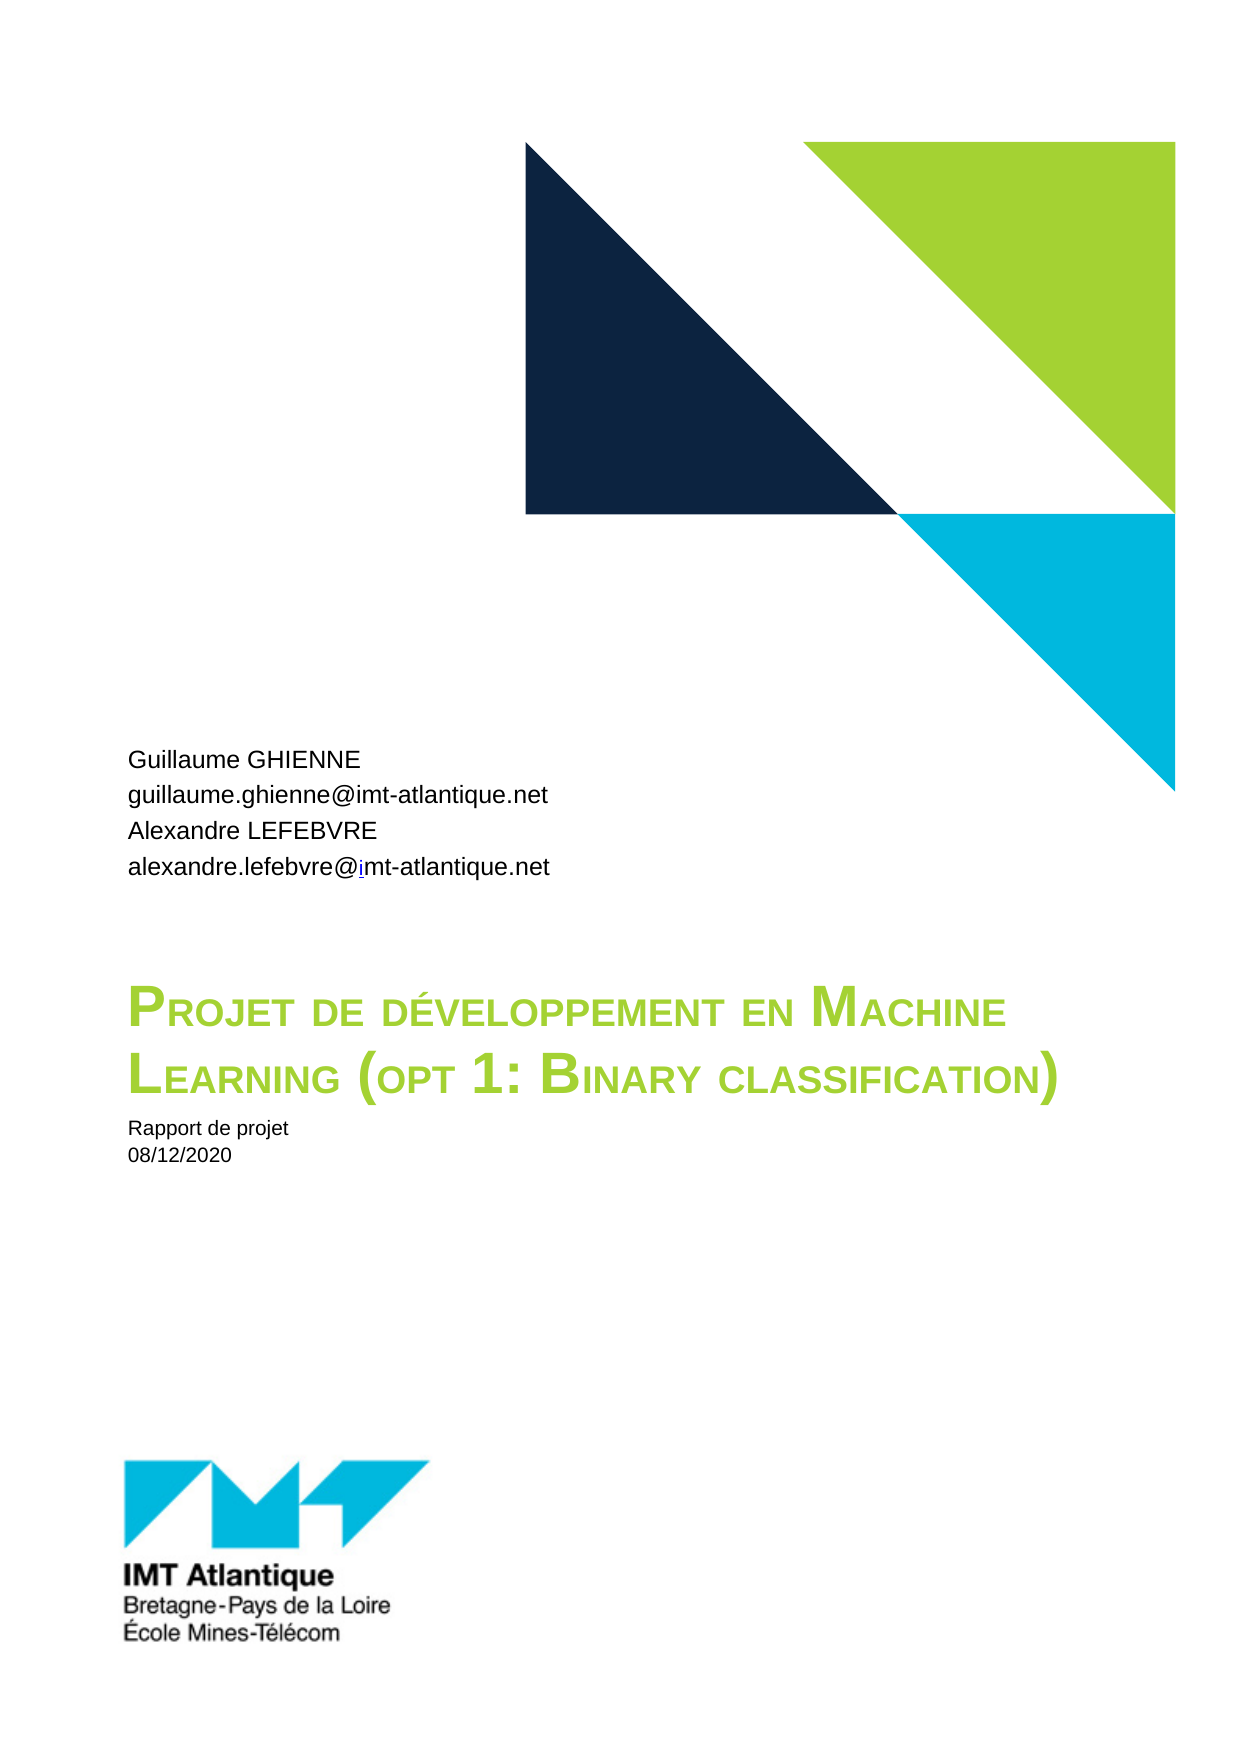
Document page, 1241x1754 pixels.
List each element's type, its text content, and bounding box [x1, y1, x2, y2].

picture [82, 1418, 473, 1684]
table_header Guillaume GHIENNE guillaume.ghienne@imt-atlantique.net Alexandre LEFEBVRE alexandre.lefebvre@imt-atlantique.net [128, 738, 777, 899]
table_header Projet de développement en Machine Learning (opt 1: Binary classification) Rapport de projet 08/12/2020 [128, 947, 1121, 1369]
